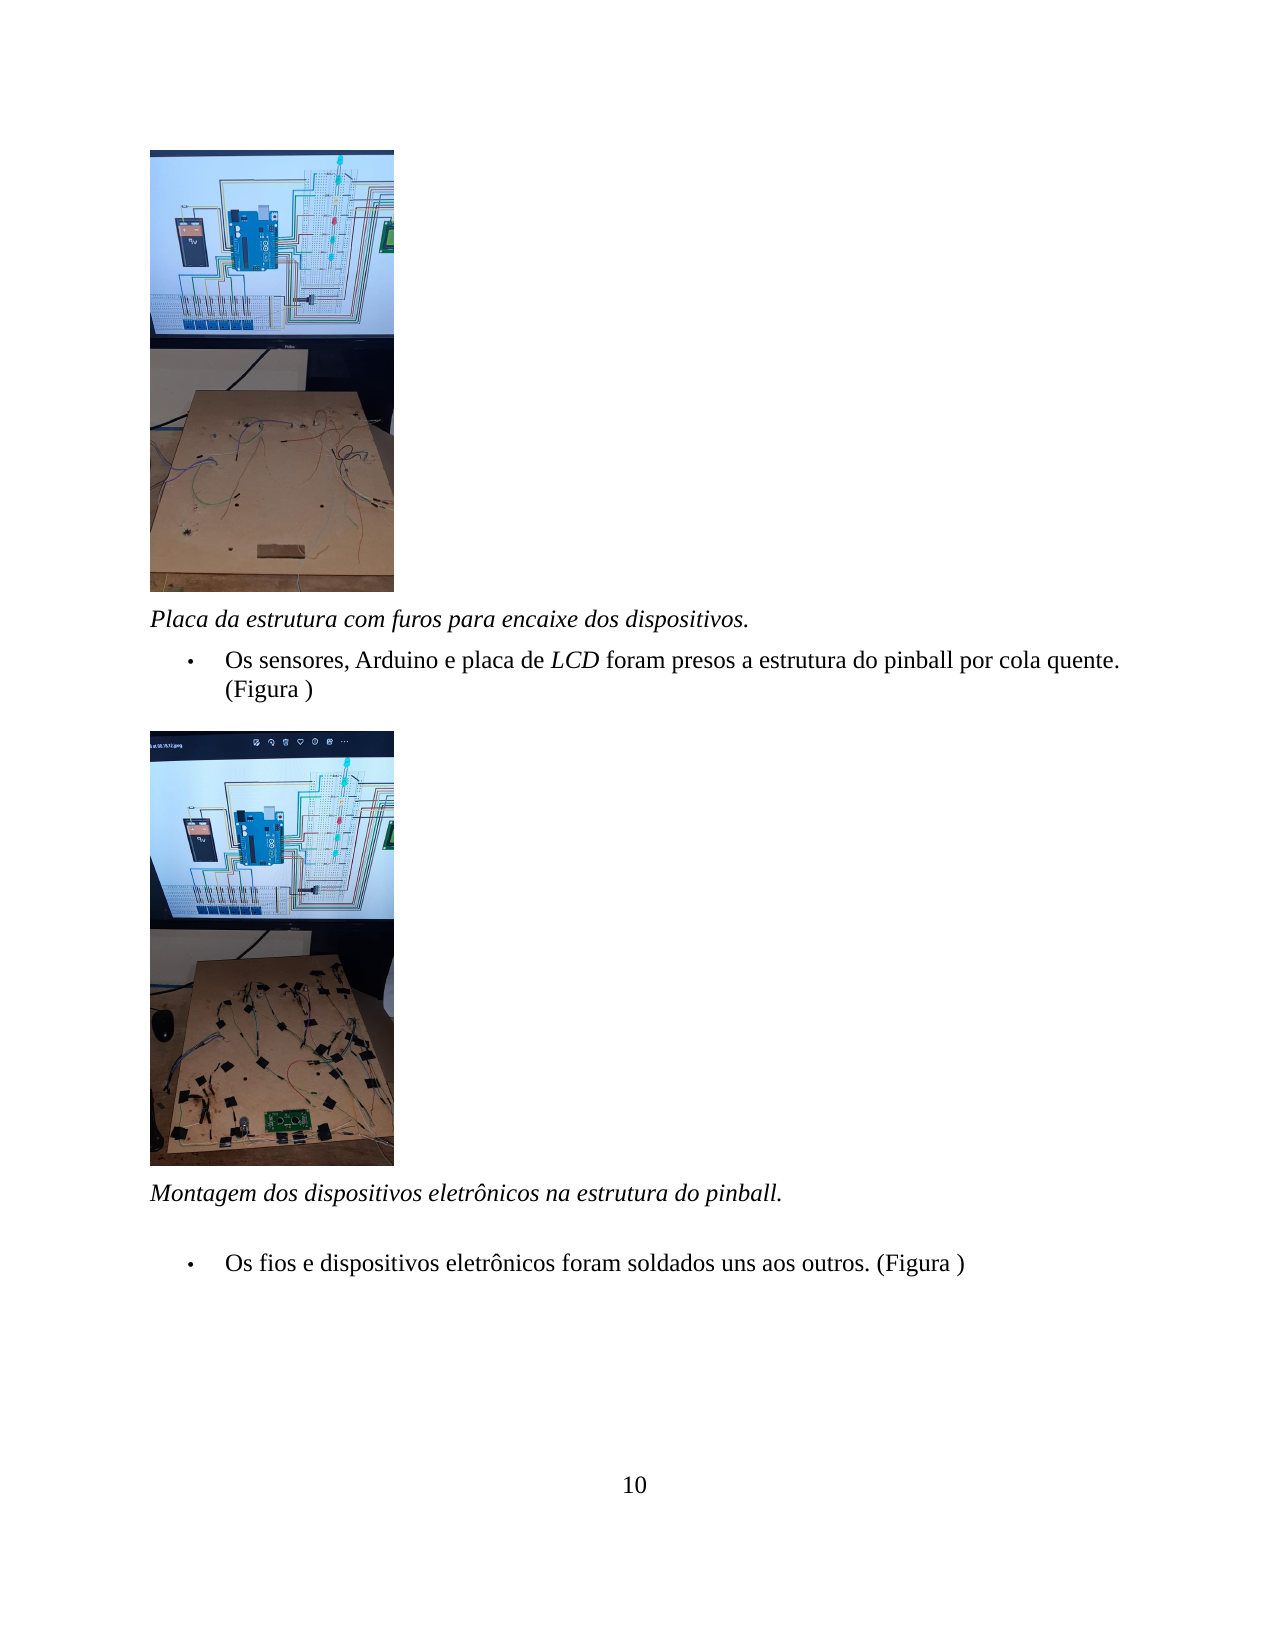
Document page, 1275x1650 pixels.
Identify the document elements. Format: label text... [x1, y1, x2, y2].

picture [150, 150, 394, 592]
list Os fios e dispositivos eletrônicos foram soldados uns aos outros. (Figura ) [187, 1248, 1125, 1305]
picture [150, 731, 394, 1166]
list Os sensores, Arduino e placa de LCD foram presos a estrutura do pinball por cola quente. (Figura ) [187, 646, 1125, 732]
text Montagem dos dispositivos eletrônicos na estrutura do pinball. [150, 1178, 1125, 1207]
text Placa da estrutura com furos para encaixe dos dispositivos. [150, 604, 1125, 633]
